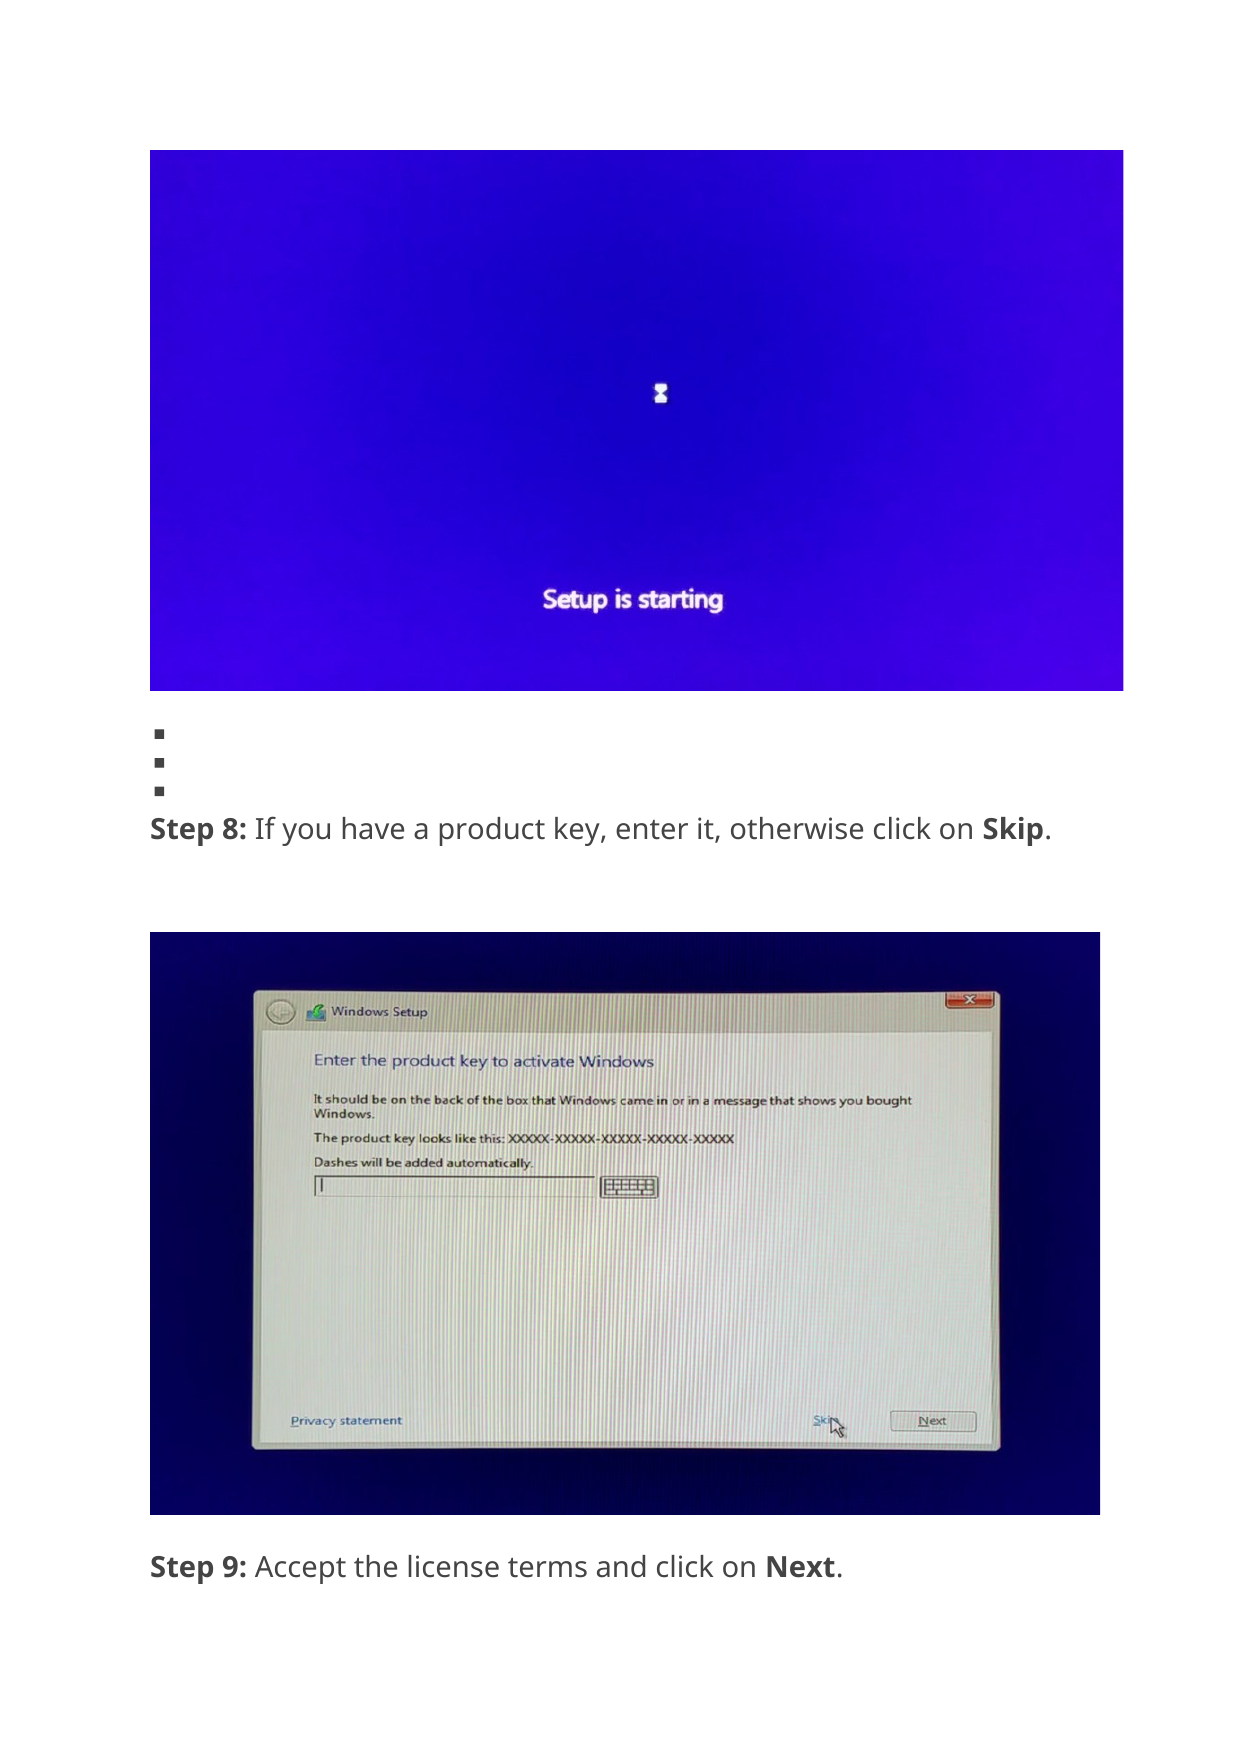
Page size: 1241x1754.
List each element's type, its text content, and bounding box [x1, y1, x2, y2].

picture [150, 150, 1124, 691]
text Step 9: Accept the license terms and click on Next. [150, 1546, 1090, 1586]
picture [150, 932, 1100, 1515]
list Step 8: If you have a product key, enter it, otherwise click on Skip. [150, 808, 1090, 848]
